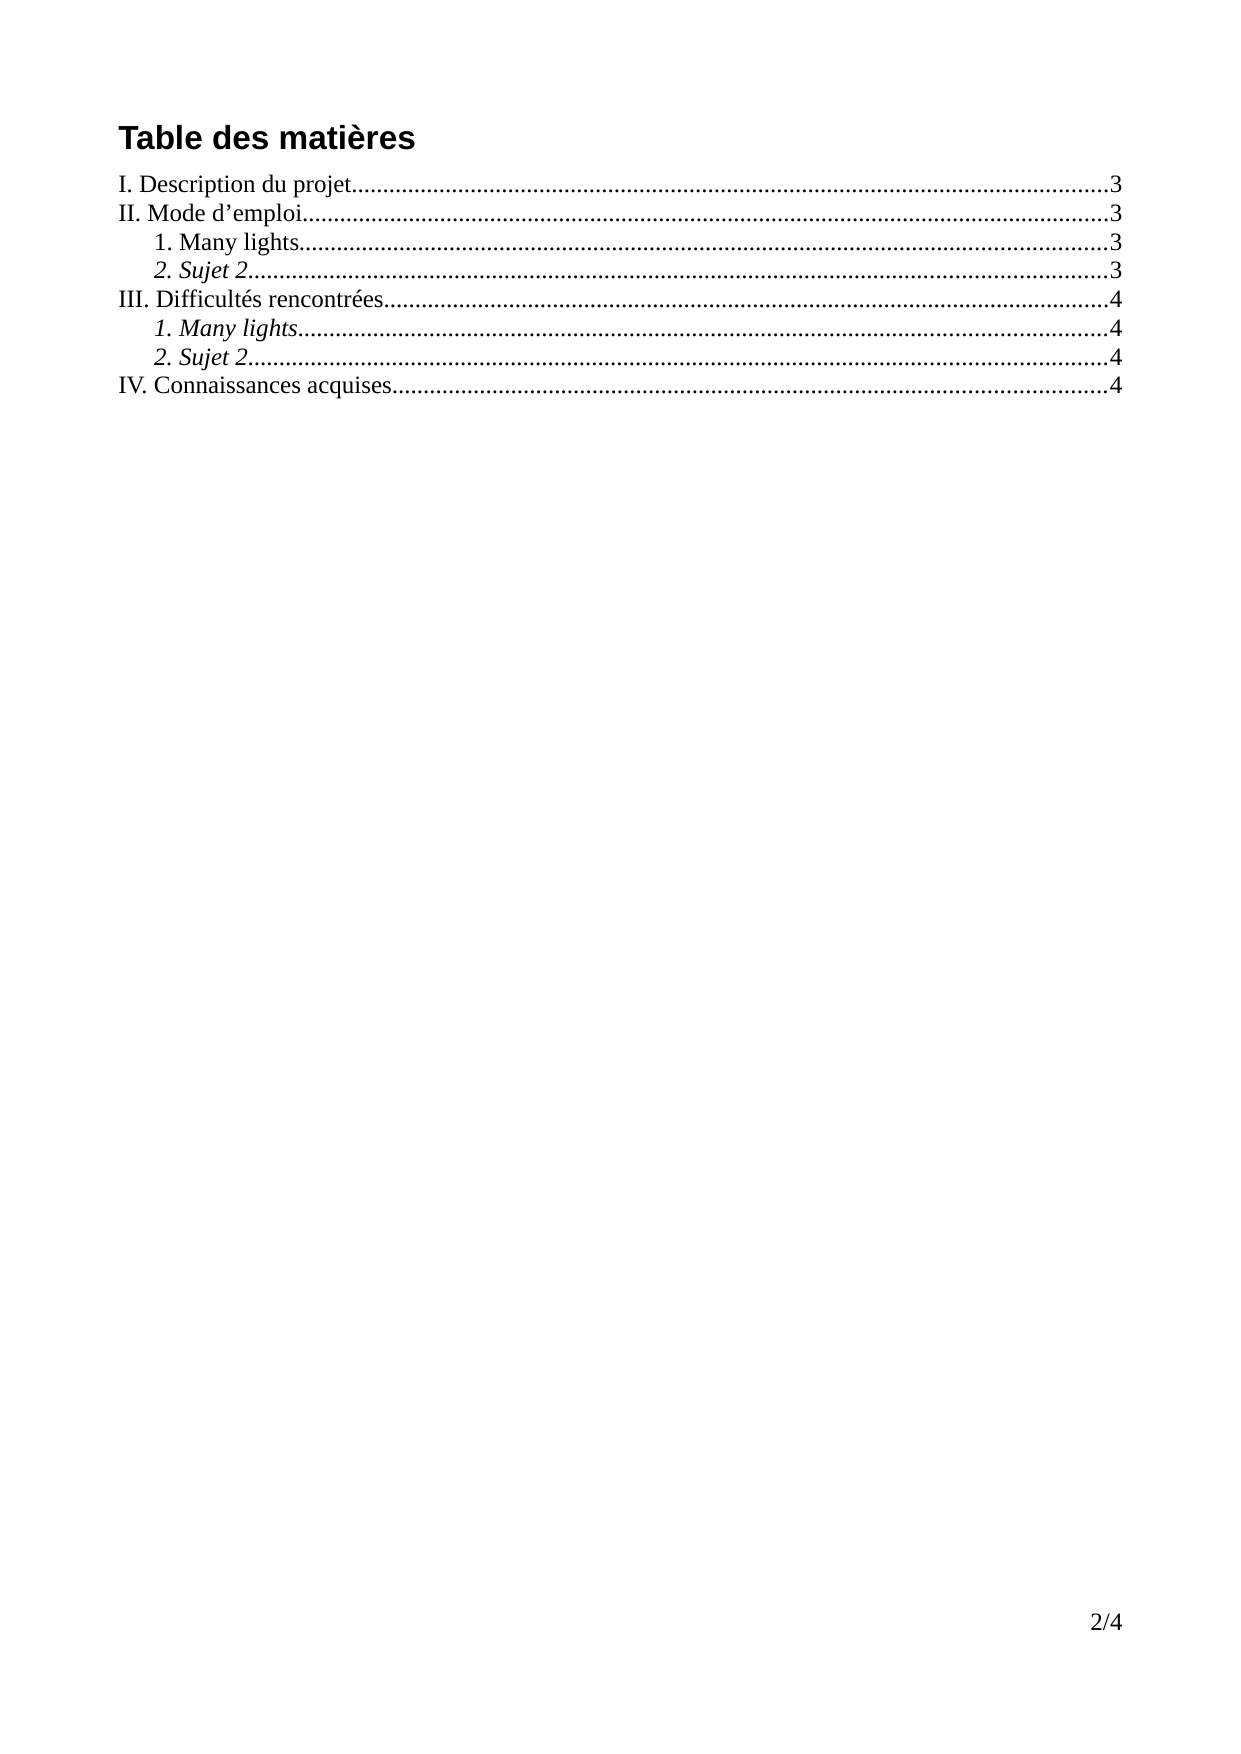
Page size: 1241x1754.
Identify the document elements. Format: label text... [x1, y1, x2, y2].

text III. Difficultés rencontrées 4 [118, 284, 1122, 313]
text 1. Many lights 4 [148, 313, 1122, 342]
text 2. Sujet 2 3 [148, 255, 1122, 284]
text I. Description du projet 3 [118, 169, 1122, 198]
text IV. Connaissances acquises 4 [118, 370, 1122, 399]
text II. Mode d’emploi 3 [118, 198, 1122, 227]
text 1. Many lights 3 [148, 227, 1122, 255]
text 2. Sujet 2 4 [148, 342, 1122, 370]
subtitle Table des matières [118, 118, 1122, 157]
